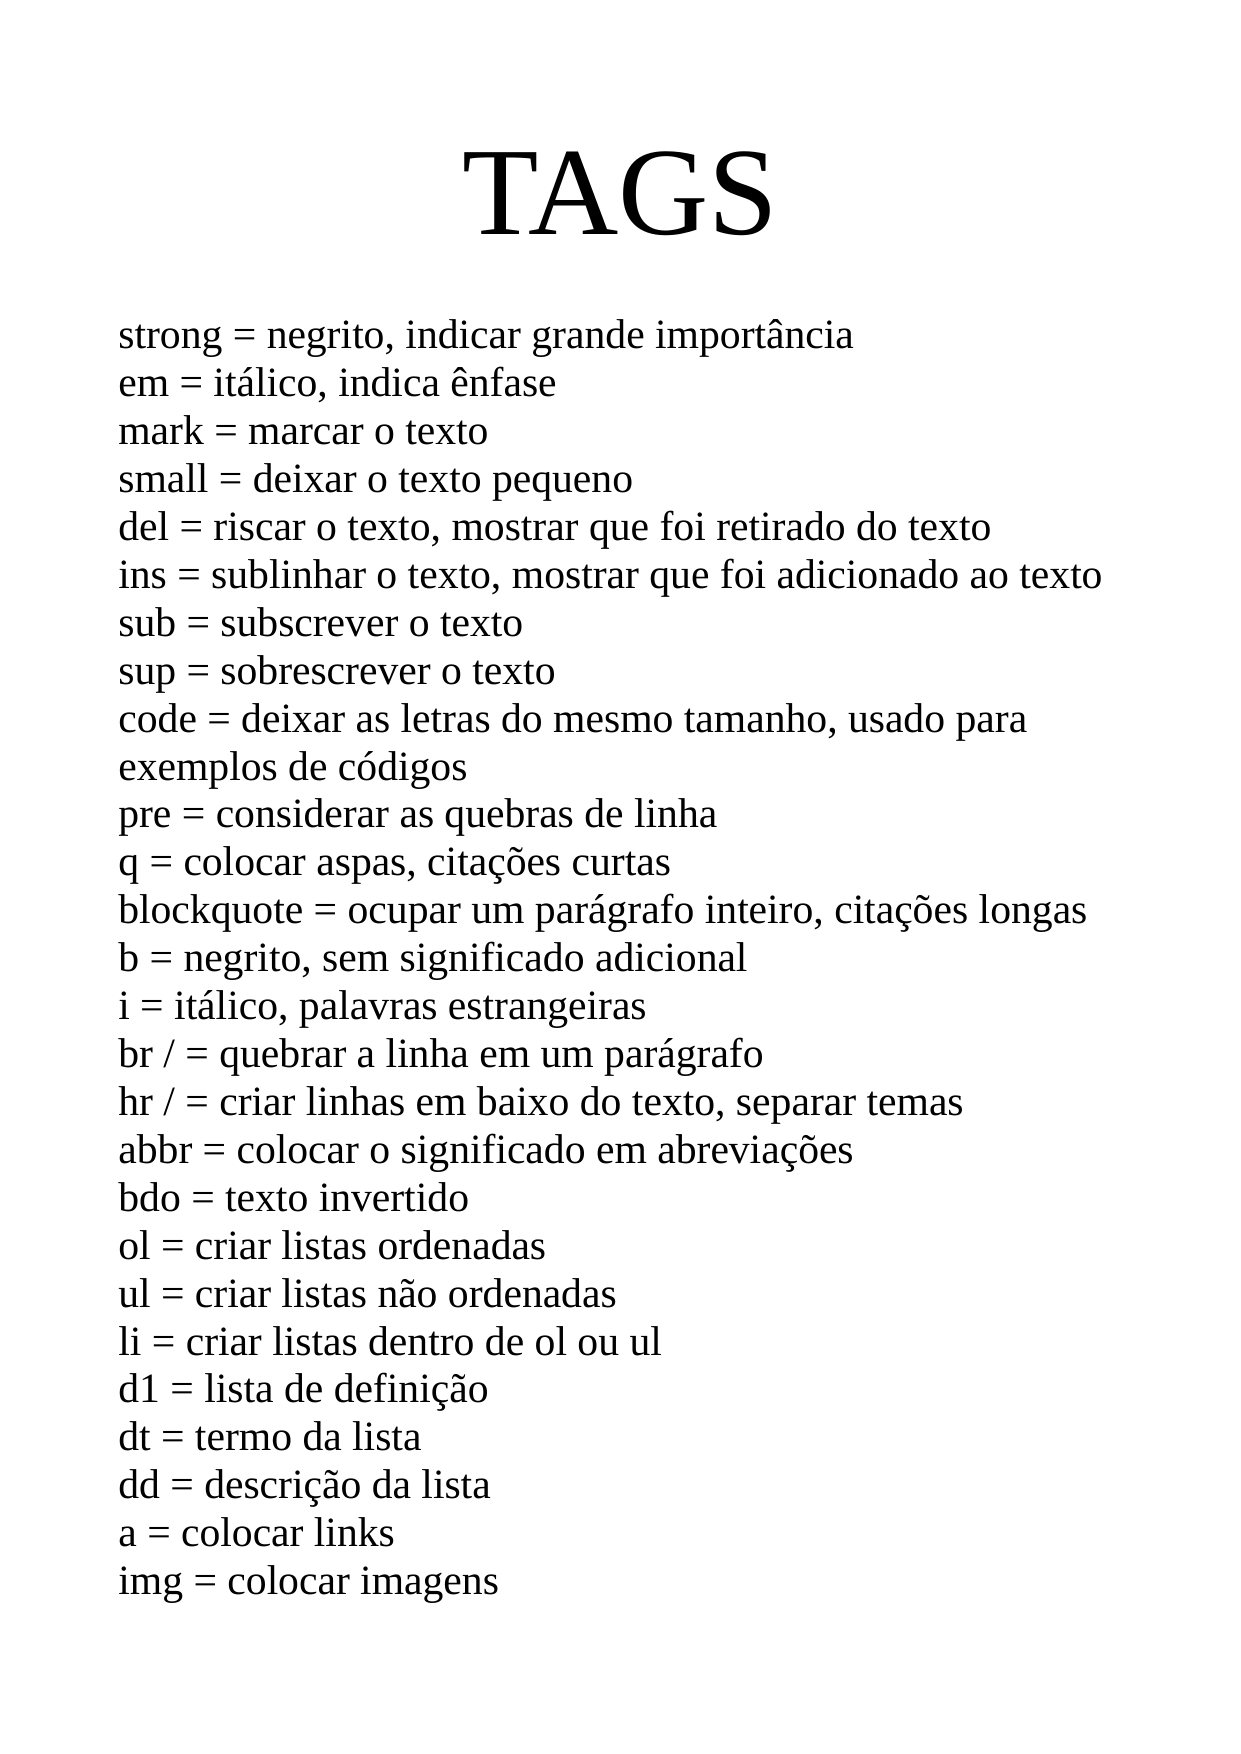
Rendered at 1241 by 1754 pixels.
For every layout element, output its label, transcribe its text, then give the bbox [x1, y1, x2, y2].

text sub = subscrever o texto [118, 597, 1122, 645]
text del = riscar o texto, mostrar que foi retirado do texto [118, 501, 1122, 549]
text hr / = criar linhas em baixo do texto, separar temas [118, 1076, 1122, 1124]
text bdo = texto invertido [118, 1172, 1122, 1220]
text q = colocar aspas, citações curtas [118, 837, 1122, 885]
text em = itálico, indica ênfase [118, 358, 1122, 406]
text pre = considerar as quebras de linha [118, 789, 1122, 837]
text i = itálico, palavras estrangeiras [118, 981, 1122, 1028]
text abbr = colocar o significado em abreviações [118, 1124, 1122, 1172]
text mark = marcar o texto [118, 406, 1122, 453]
text b = negrito, sem significado adicional [118, 933, 1122, 981]
text TAGS [118, 118, 1122, 262]
text dt = termo da lista [118, 1412, 1122, 1460]
text li = criar listas dentro de ol ou ul [118, 1316, 1122, 1364]
text dd = descrição da lista [118, 1460, 1122, 1508]
text sup = sobrescrever o texto [118, 645, 1122, 693]
text a = colocar links [118, 1508, 1122, 1556]
text code = deixar as letras do mesmo tamanho, usado para exemplos de códigos [118, 693, 1122, 789]
text d1 = lista de definição [118, 1364, 1122, 1412]
text strong = negrito, indicar grande importância [118, 310, 1122, 358]
text blockquote = ocupar um parágrafo inteiro, citações longas [118, 885, 1122, 933]
text img = colocar imagens [118, 1556, 1122, 1603]
text ol = criar listas ordenadas [118, 1220, 1122, 1268]
text ins = sublinhar o texto, mostrar que foi adicionado ao texto [118, 549, 1122, 597]
text br / = quebrar a linha em um parágrafo [118, 1028, 1122, 1076]
text ul = criar listas não ordenadas [118, 1268, 1122, 1316]
text small = deixar o texto pequeno [118, 453, 1122, 501]
